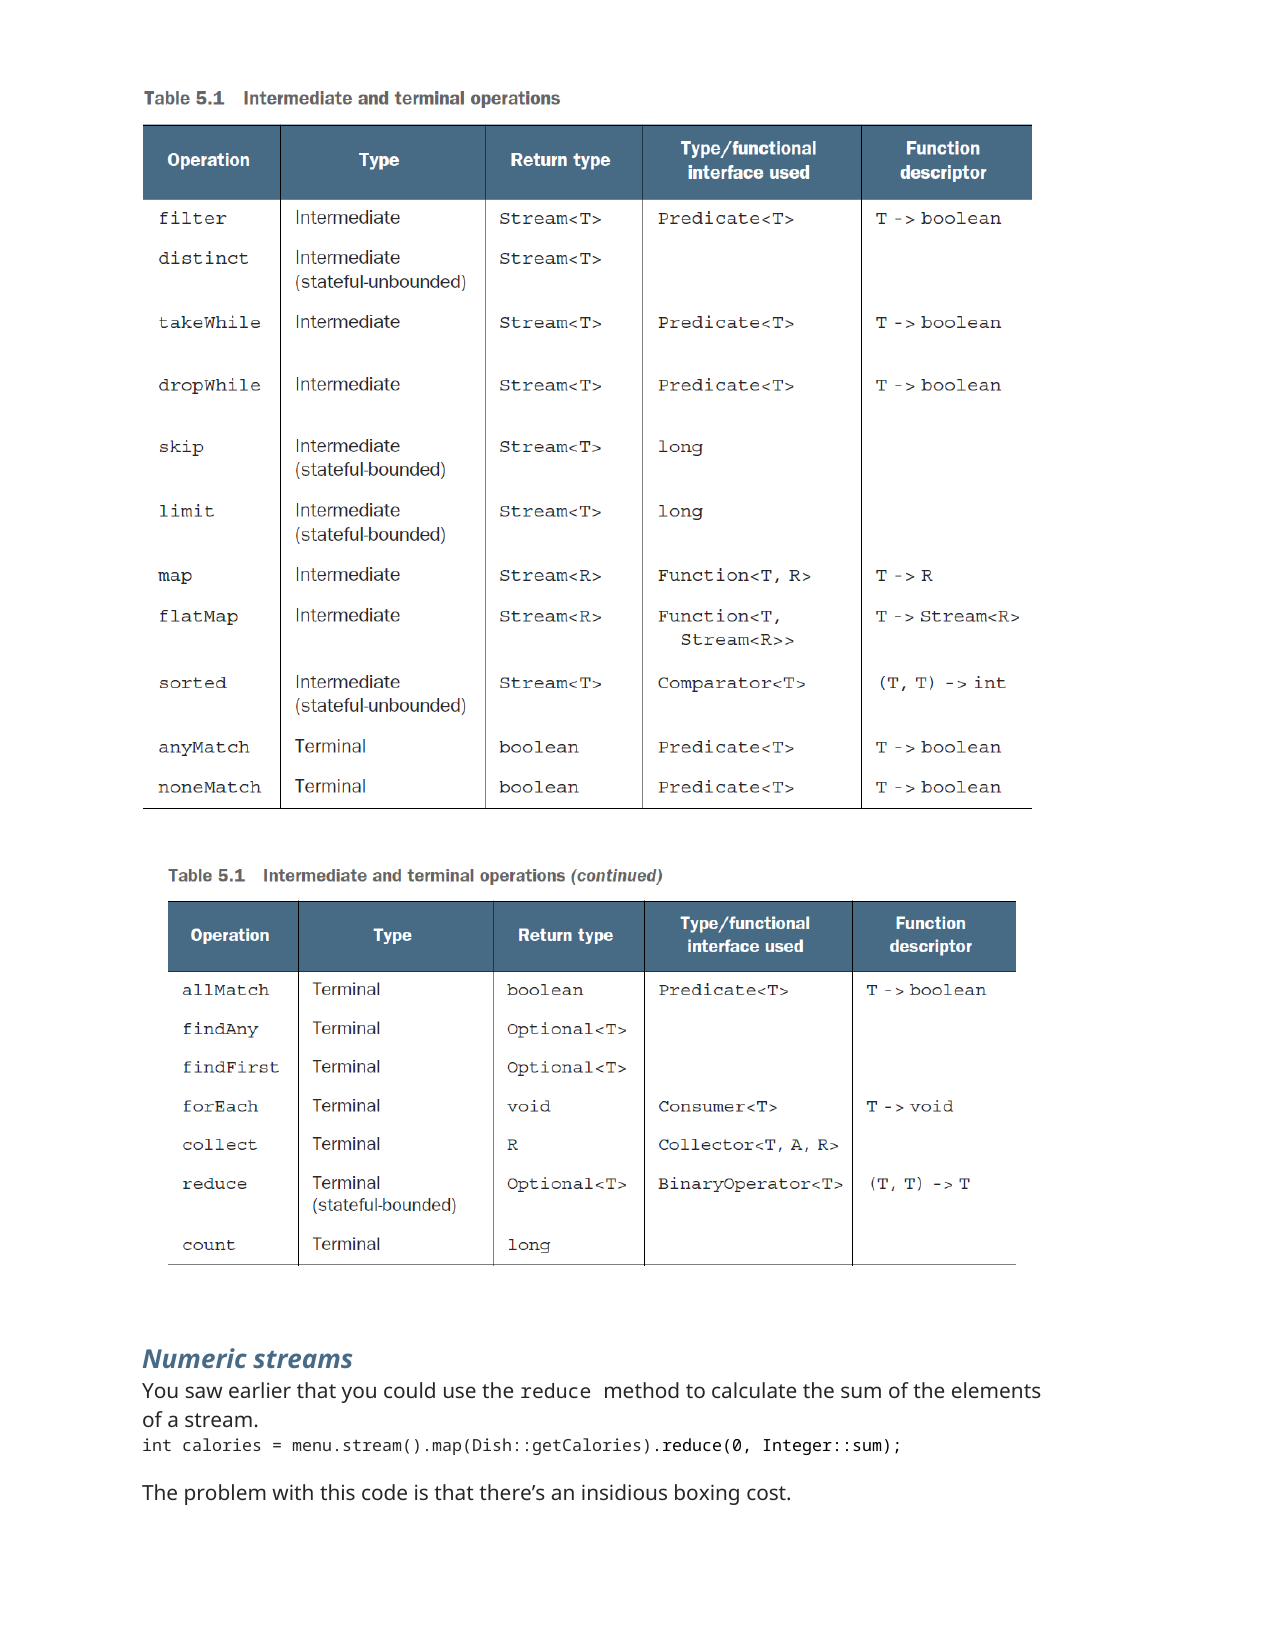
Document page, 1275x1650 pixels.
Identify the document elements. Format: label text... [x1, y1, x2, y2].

text Numeric streams [142, 1341, 1149, 1376]
text The problem with this code is that there’s an insidious boxing cost. [142, 1478, 1149, 1507]
text You saw earlier that you could use the reduce method to calculate the sum of the elements [142, 1376, 1149, 1405]
text of a stream. [142, 1405, 1149, 1433]
text int calories = menu.stream().map(Dish::getCalories).reduce(0, Integer::sum); [142, 1433, 1149, 1456]
